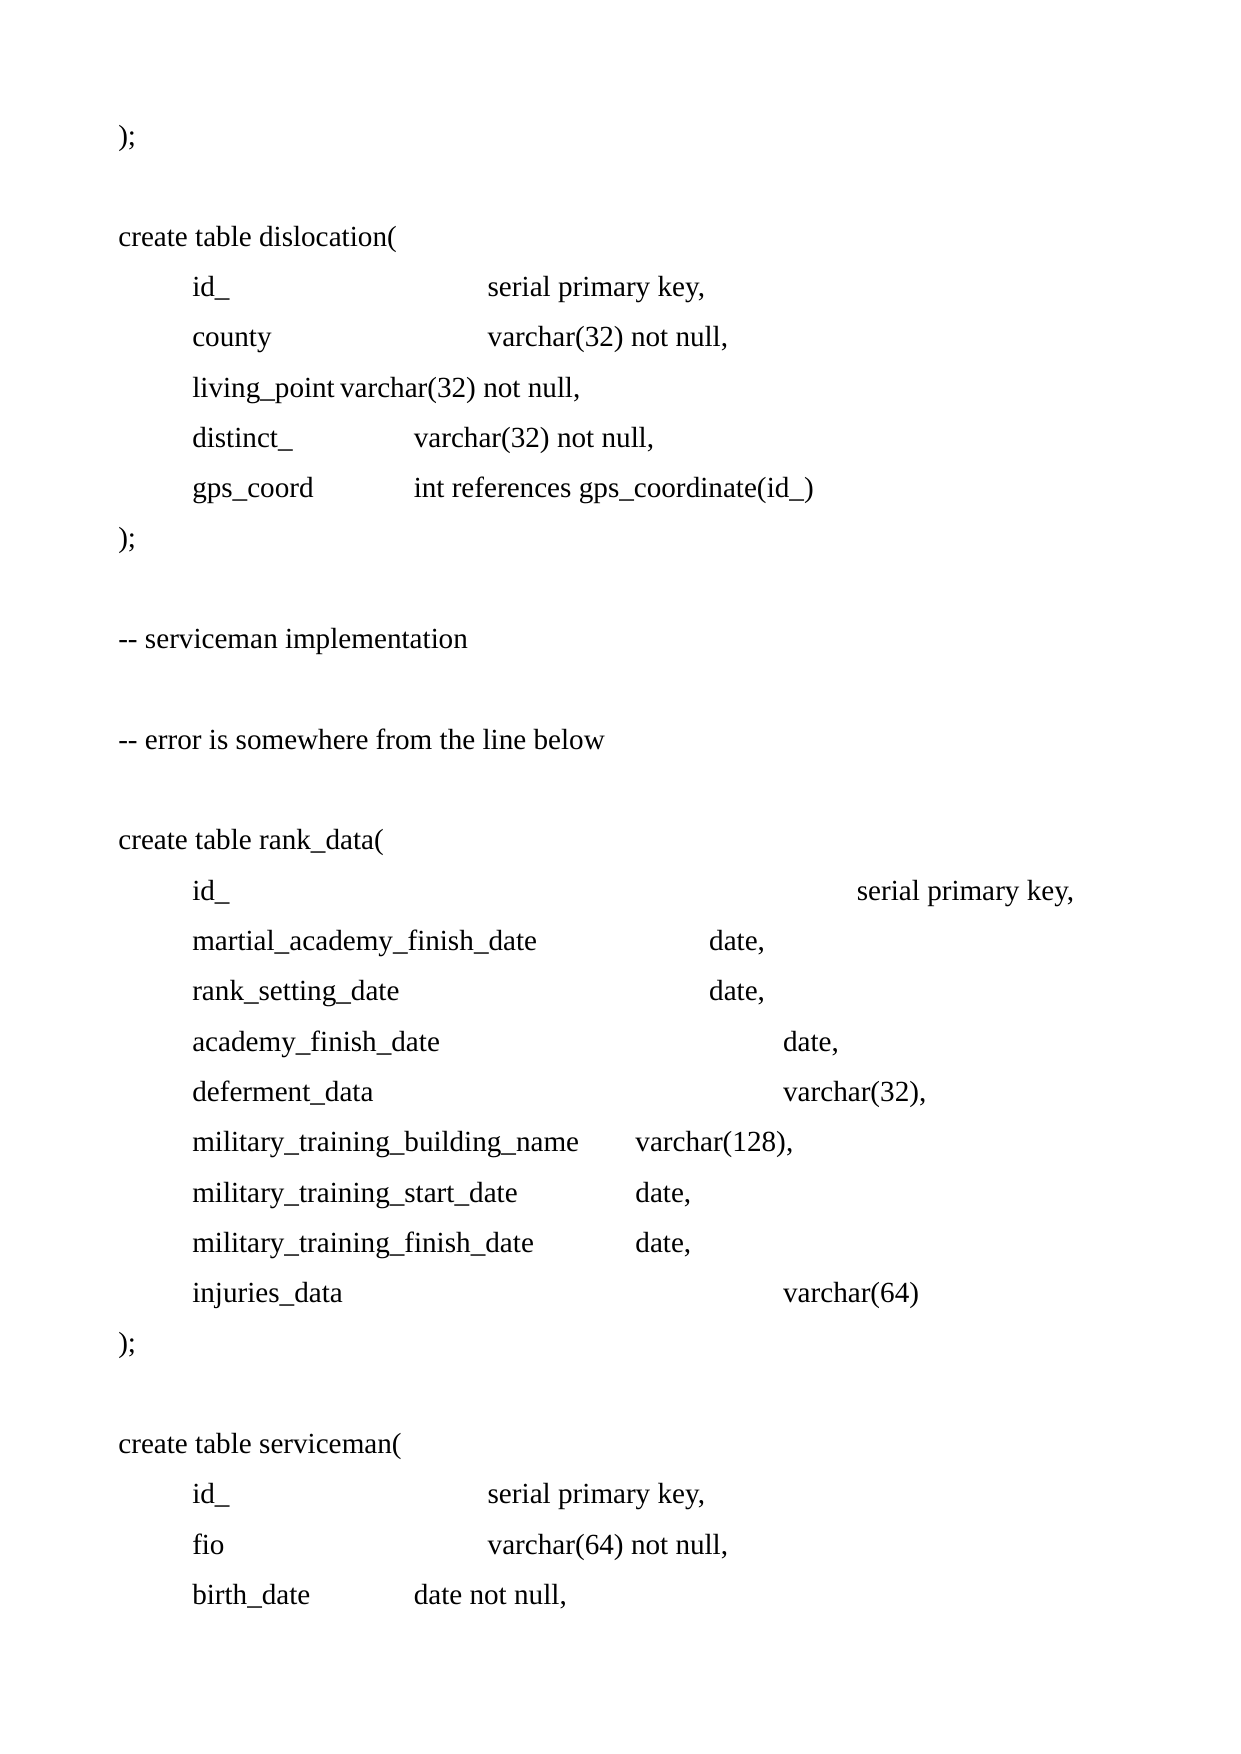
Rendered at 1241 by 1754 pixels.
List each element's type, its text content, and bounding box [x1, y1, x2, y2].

text -- serviceman implementation [118, 621, 1122, 655]
text gps_coord int references gps_coordinate(id_) [118, 470, 1122, 504]
text academy_finish_date date, [118, 1024, 1122, 1057]
text ); [118, 1326, 1122, 1359]
text birth_date date not null, [118, 1577, 1122, 1611]
text living_point varchar(32) not null, [118, 370, 1122, 403]
text county varchar(32) not null, [118, 319, 1122, 353]
text create table dislocation( [118, 219, 1122, 252]
text id_ serial primary key, [118, 269, 1122, 303]
text create table serviceman( [118, 1426, 1122, 1460]
text id_ serial primary key, [118, 873, 1122, 906]
text military_training_finish_date date, [118, 1225, 1122, 1258]
text fio varchar(64) not null, [118, 1527, 1122, 1560]
text distinct_ varchar(32) not null, [118, 420, 1122, 453]
text id_ serial primary key, [118, 1477, 1122, 1510]
text deferment_data varchar(32), [118, 1074, 1122, 1108]
text -- error is somewhere from the line below [118, 722, 1122, 755]
text rank_setting_date date, [118, 973, 1122, 1007]
text ); [118, 521, 1122, 554]
text military_training_start_date date, [118, 1175, 1122, 1208]
text military_training_building_name varchar(128), [118, 1124, 1122, 1158]
text injuries_data varchar(64) [118, 1275, 1122, 1309]
text ); [118, 118, 1122, 152]
text create table rank_data( [118, 822, 1122, 856]
text martial_academy_finish_date date, [118, 923, 1122, 957]
